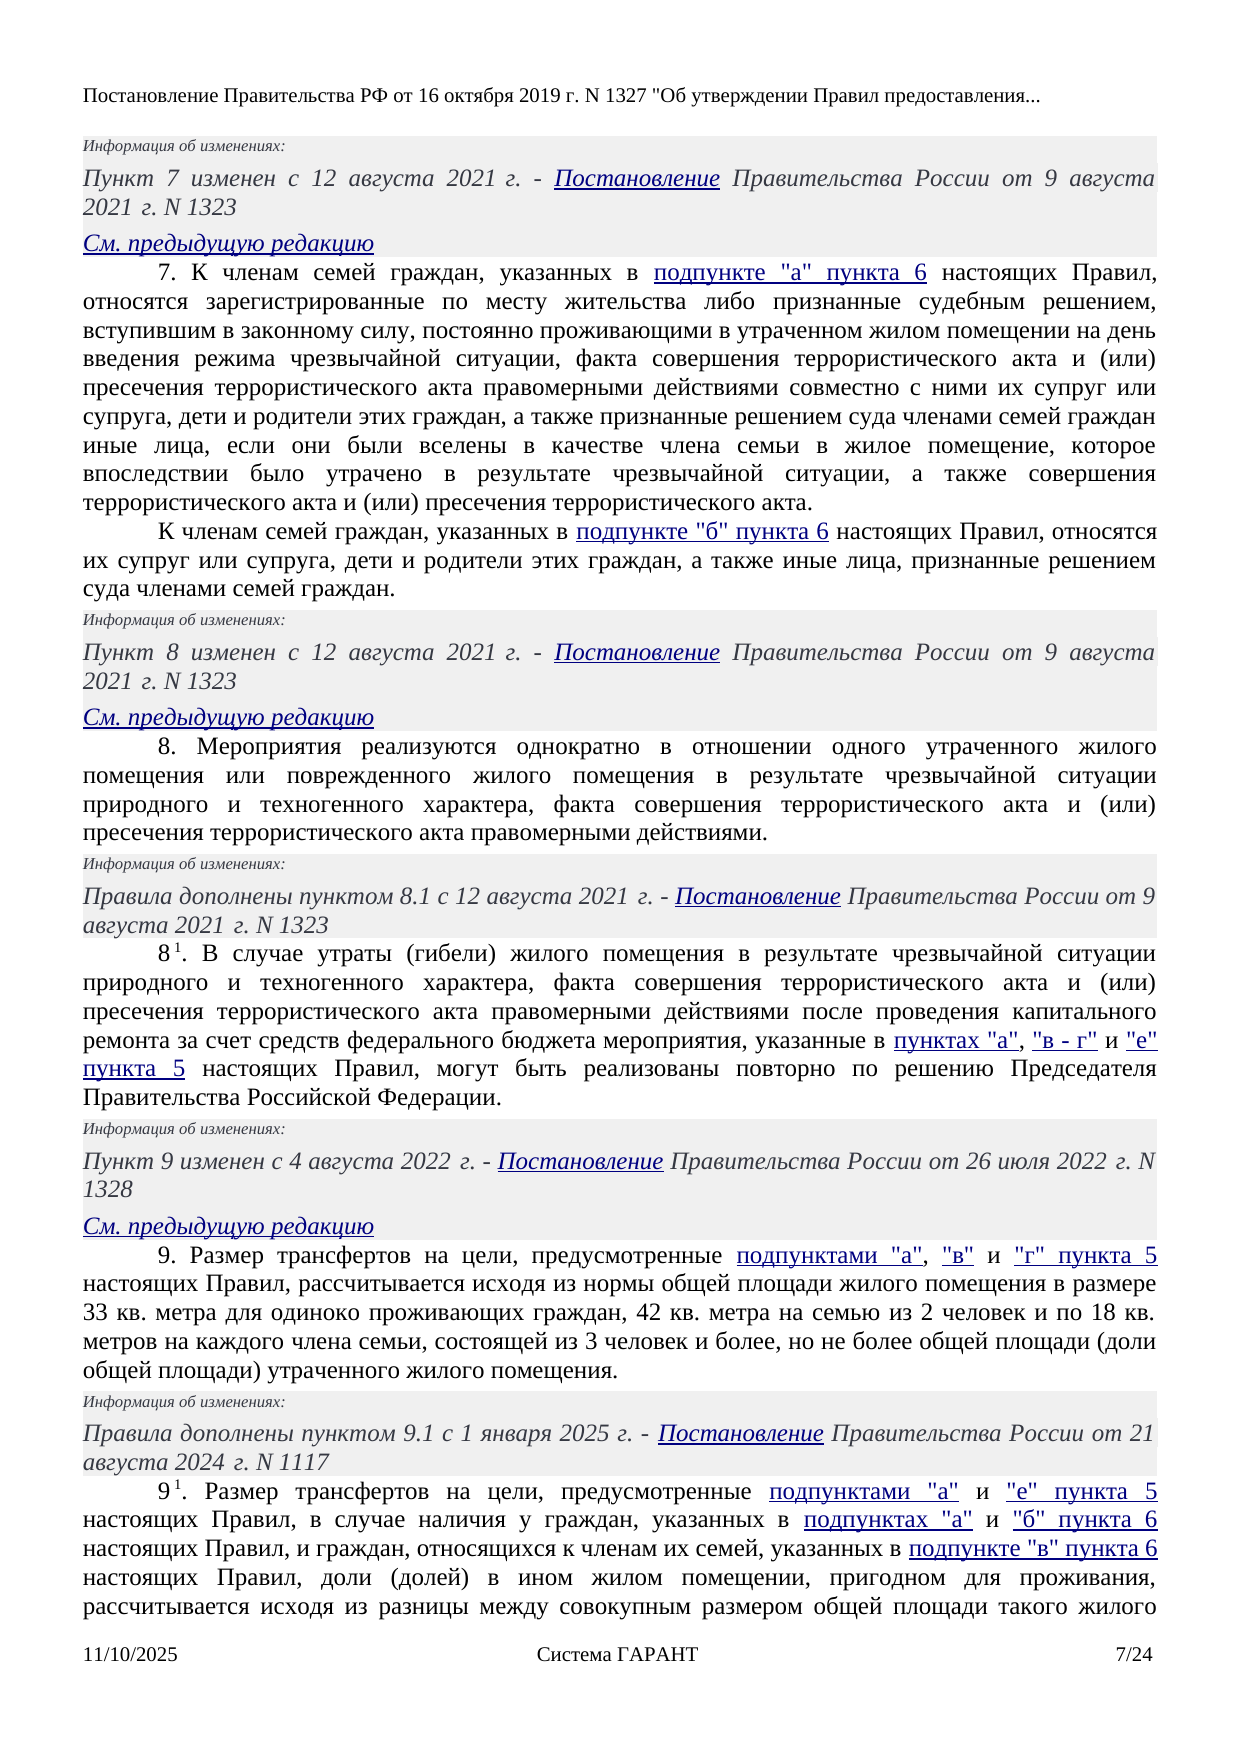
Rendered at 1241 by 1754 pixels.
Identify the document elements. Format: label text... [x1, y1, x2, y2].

text См. предыдущую редакцию [83, 228, 1157, 257]
text Правила дополнены пунктом 8.1 с 12 августа 2021 г. - Постановление Правительства России от 9 августа 2021 г. N 1323 [331, 910, 1157, 938]
text См. предыдущую редакцию [83, 702, 1157, 731]
text 8. Мероприятия реализуются однократно в отношении одного утраченного жилого помещения или поврежденного жилого помещения в результате чрезвычайной ситуации природного и техногенного характера, факта совершения террористического акта и (или) пресечения террористического акта правомерными действиями. [83, 731, 1157, 846]
text 9 1. Размер трансфертов на цели, предусмотренные подпунктами "а" и "е" пункта 5 настоящих Правил, в случае наличия у граждан, указанных в подпунктах "а" и "б" пункта 6 настоящих Правил, и граждан, относящихся к членам их семей, указанных в подпункте "в" пункта 6 настоящих Правил, доли (долей) в ином жилом помещении, пригодном для проживания, рассчитывается исходя из разницы между совокупным размером общей площади такого жилого [83, 1476, 1157, 1619]
text Информация об изменениях: [287, 1391, 1157, 1411]
text Пункт 7 изменен с 12 августа 2021 г. - Постановление Правительства России от 9 августа 2021 г. N 1323 [239, 192, 1157, 221]
text См. предыдущую редакцию [377, 1211, 1157, 1240]
text 7. К членам семей граждан, указанных в подпункте "а" пункта 6 настоящих Правил, относятся зарегистрированные по месту жительства либо признанные судебным решением, вступившим в законному силу, постоянно проживающими в утраченном жилом помещении на день введения режима чрезвычайной ситуации, факта совершения террористического акта и (или) пресечения террористического акта правомерными действиями совместно с ними их супруг или супруга, дети и родители этих граждан, а также признанные решением суда членами семей граждан иные лица, если они были вселены в качестве члена семьи в жилое помещение, которое впоследствии было утрачено в результате чрезвычайной ситуации, а также совершения террористического акта и (или) пресечения террористического акта. [83, 257, 1157, 516]
text Информация об изменениях: [287, 136, 1157, 155]
text Пункт 8 изменен с 12 августа 2021 г. - Постановление Правительства России от 9 августа 2021 г. N 1323 [239, 666, 1157, 694]
text 9. Размер трансфертов на цели, предусмотренные подпунктами "а", "в" и "г" пункта 5 настоящих Правил, рассчитывается исходя из нормы общей площади жилого помещения в размере 33 кв. метра для одиноко проживающих граждан, 42 кв. метра на семью из 2 человек и по 18 кв. метров на каждого члена семьи, состоящей из 3 человек и более, но не более общей площади (доли общей площади) утраченного жилого помещения. [83, 1240, 1157, 1383]
text 8 1. В случае утраты (гибели) жилого помещения в результате чрезвычайной ситуации природного и техногенного характера, факта совершения террористического акта и (или) пресечения террористического акта правомерными действиями после проведения капитального ремонта за счет средств федерального бюджета мероприятия, указанные в пунктах "а", "в - г" и "е" пункта 5 настоящих Правил, могут быть реализованы повторно по решению Председателя Правительства Российской Федерации. [83, 938, 1157, 1111]
text Информация об изменениях: [287, 1119, 1157, 1138]
text Информация об изменениях: [287, 610, 1157, 629]
text Правила дополнены пунктом 9.1 с 1 января 2025 г. - Постановление Правительства России от 21 августа 2024 г. N 1117 [331, 1447, 1157, 1476]
text Пункт 9 изменен с 4 августа 2022 г. - Постановление Правительства России от 26 июля 2022 г. N 1328 [83, 1172, 1157, 1203]
text Информация об изменениях: [287, 854, 1157, 873]
text К членам семей граждан, указанных в подпункте "б" пункта 6 настоящих Правил, относятся их супруг или супруга, дети и родители этих граждан, а также иные лица, признанные решением суда членами семей граждан. [83, 516, 1157, 602]
